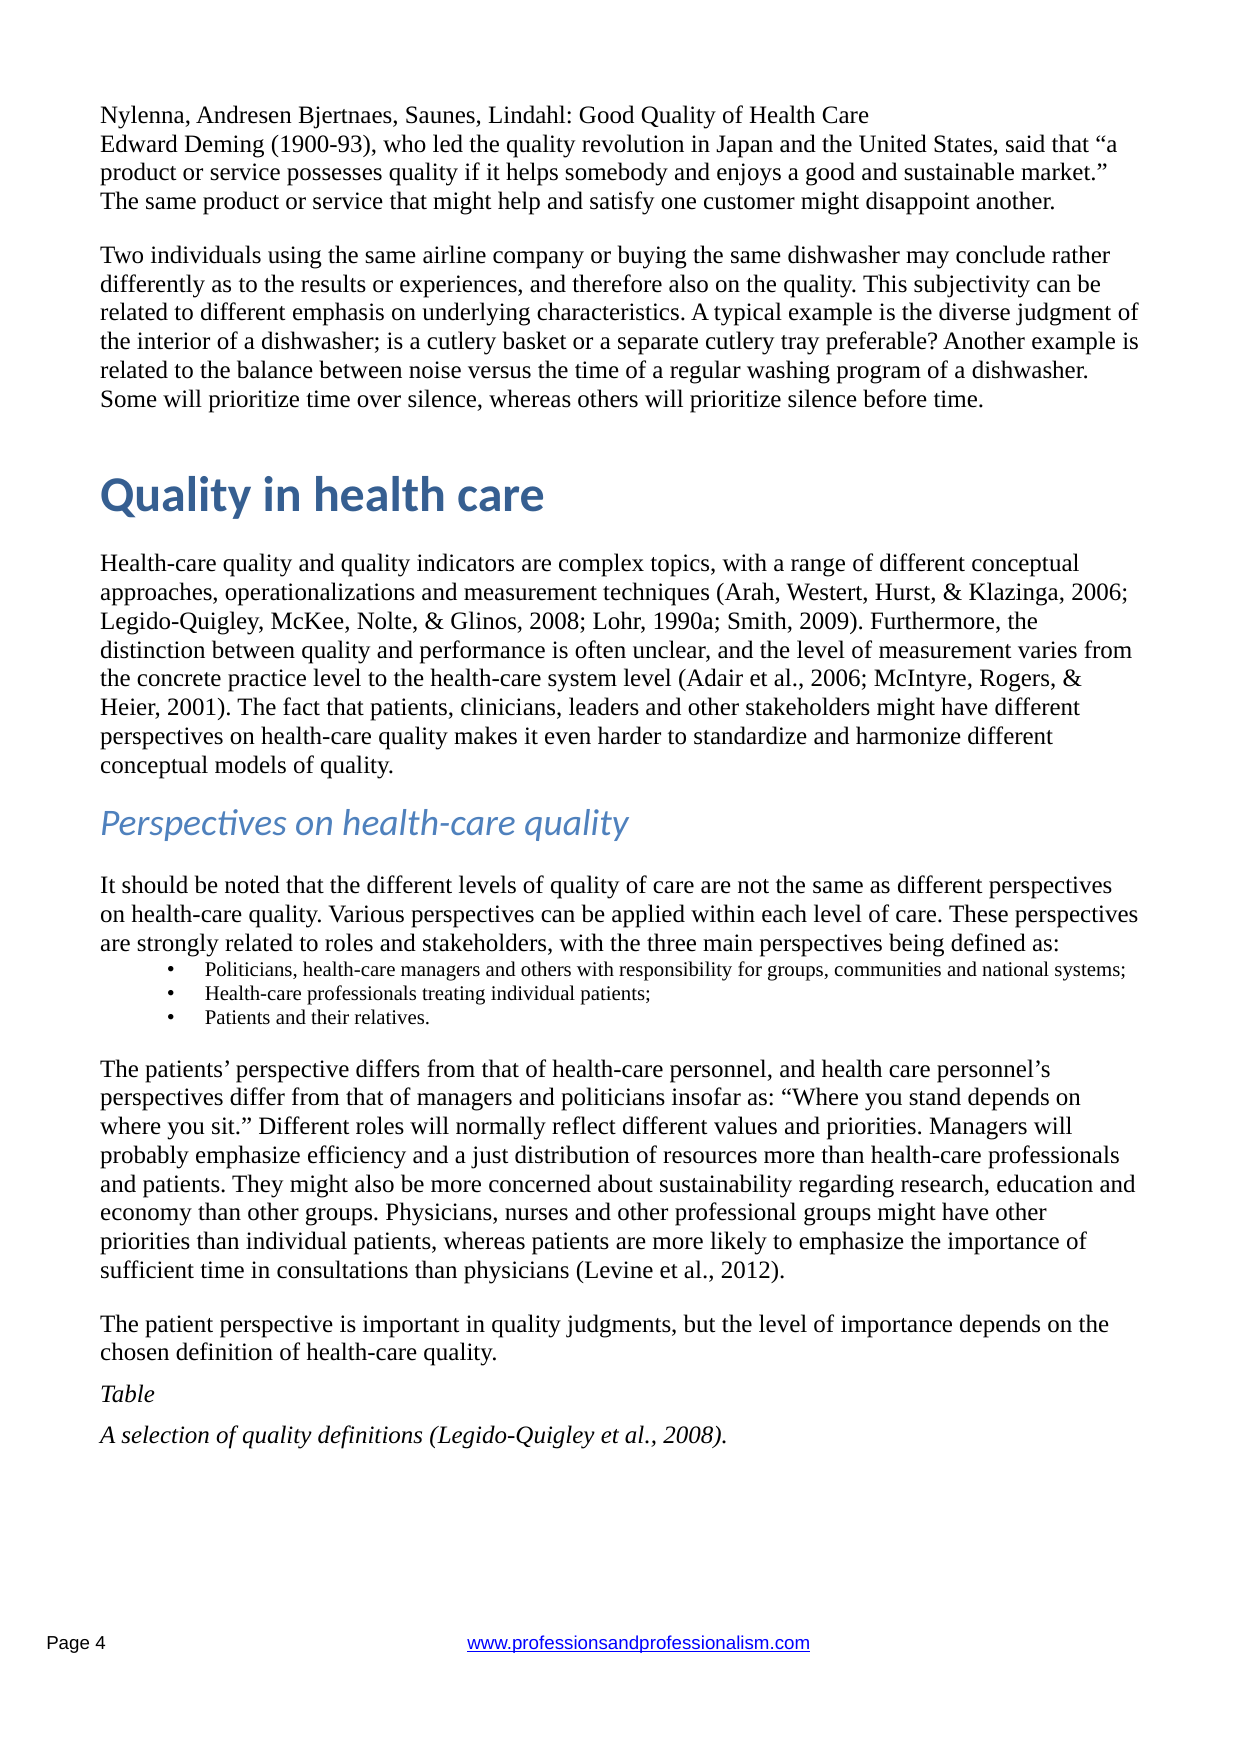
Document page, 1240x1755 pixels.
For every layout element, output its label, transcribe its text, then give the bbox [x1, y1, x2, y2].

text Edward Deming (1900-93), who led the quality revolution in Japan and the United States, said that “a product or service possesses quality if it helps somebody and enjoys a good and sustainable market.” The same product or service that might help and satisfy one customer might disappoint another. [100, 129, 1139, 215]
text The patients’ perspective differs from that of health-care personnel, and health care personnel’s perspectives differ from that of managers and politicians insofar as: “Where you stand depends on where you sit.” Different roles will normally reflect different values and priorities. Managers will probably emphasize efficiency and a just distribution of resources more than health-care professionals and patients. They might also be more concerned about sustainability regarding research, education and economy than other groups. Physicians, nurses and other professional groups might have other priorities than individual patients, whereas patients are more likely to emphasize the importance of sufficient time in consultations than physicians (Levine et al., 2012). [100, 1054, 1139, 1284]
text The patient perspective is important in quality judgments, but the level of importance depends on the chosen definition of health-care quality. [100, 1309, 1139, 1366]
list Health-care professionals treating individual patients; [167, 981, 1139, 1004]
list Patients and their relatives. [167, 1004, 1139, 1029]
text A selection of quality definitions (Legido-Quigley et al., 2008). [100, 1420, 1139, 1449]
text Table [100, 1379, 1139, 1407]
subtitle Quality in health care [100, 462, 1139, 523]
text Two individuals using the same airline company or buying the same dishwasher may conclude rather differently as to the results or experiences, and therefore also on the quality. This subjectivity can be related to different emphasis on underlying characteristics. A typical example is the diverse judgment of the interior of a dishwasher; is a cutlery basket or a separate cutlery tray preferable? Another example is related to the balance between noise versus the time of a regular washing program of a dishwasher. Some will prioritize time over silence, whereas others will prioritize silence before time. [100, 240, 1139, 412]
subtitle Perspectives on health-care quality [100, 799, 1139, 845]
list Politicians, health-care managers and others with responsibility for groups, communities and national systems; [167, 956, 1139, 981]
text It should be noted that the different levels of quality of care are not the same as different perspectives on health-care quality. Various perspectives can be applied within each level of care. These perspectives are strongly related to roles and stakeholders, with the three main perspectives being defined as: [100, 870, 1139, 956]
text Health-care quality and quality indicators are complex topics, with a range of different conceptual approaches, operationalizations and measurement techniques (Arah, Westert, Hurst, & Klazinga, 2006; Legido-Quigley, McKee, Nolte, & Glinos, 2008; Lohr, 1990a; Smith, 2009). Furthermore, the distinction between quality and performance is often unclear, and the level of measurement varies from the concrete practice level to the health-care system level (Adair et al., 2006; McIntyre, Rogers, & Heier, 2001). The fact that patients, clinicians, leaders and other stakeholders might have different perspectives on health-care quality makes it even harder to standardize and harmonize different conceptual models of quality. [100, 548, 1139, 778]
